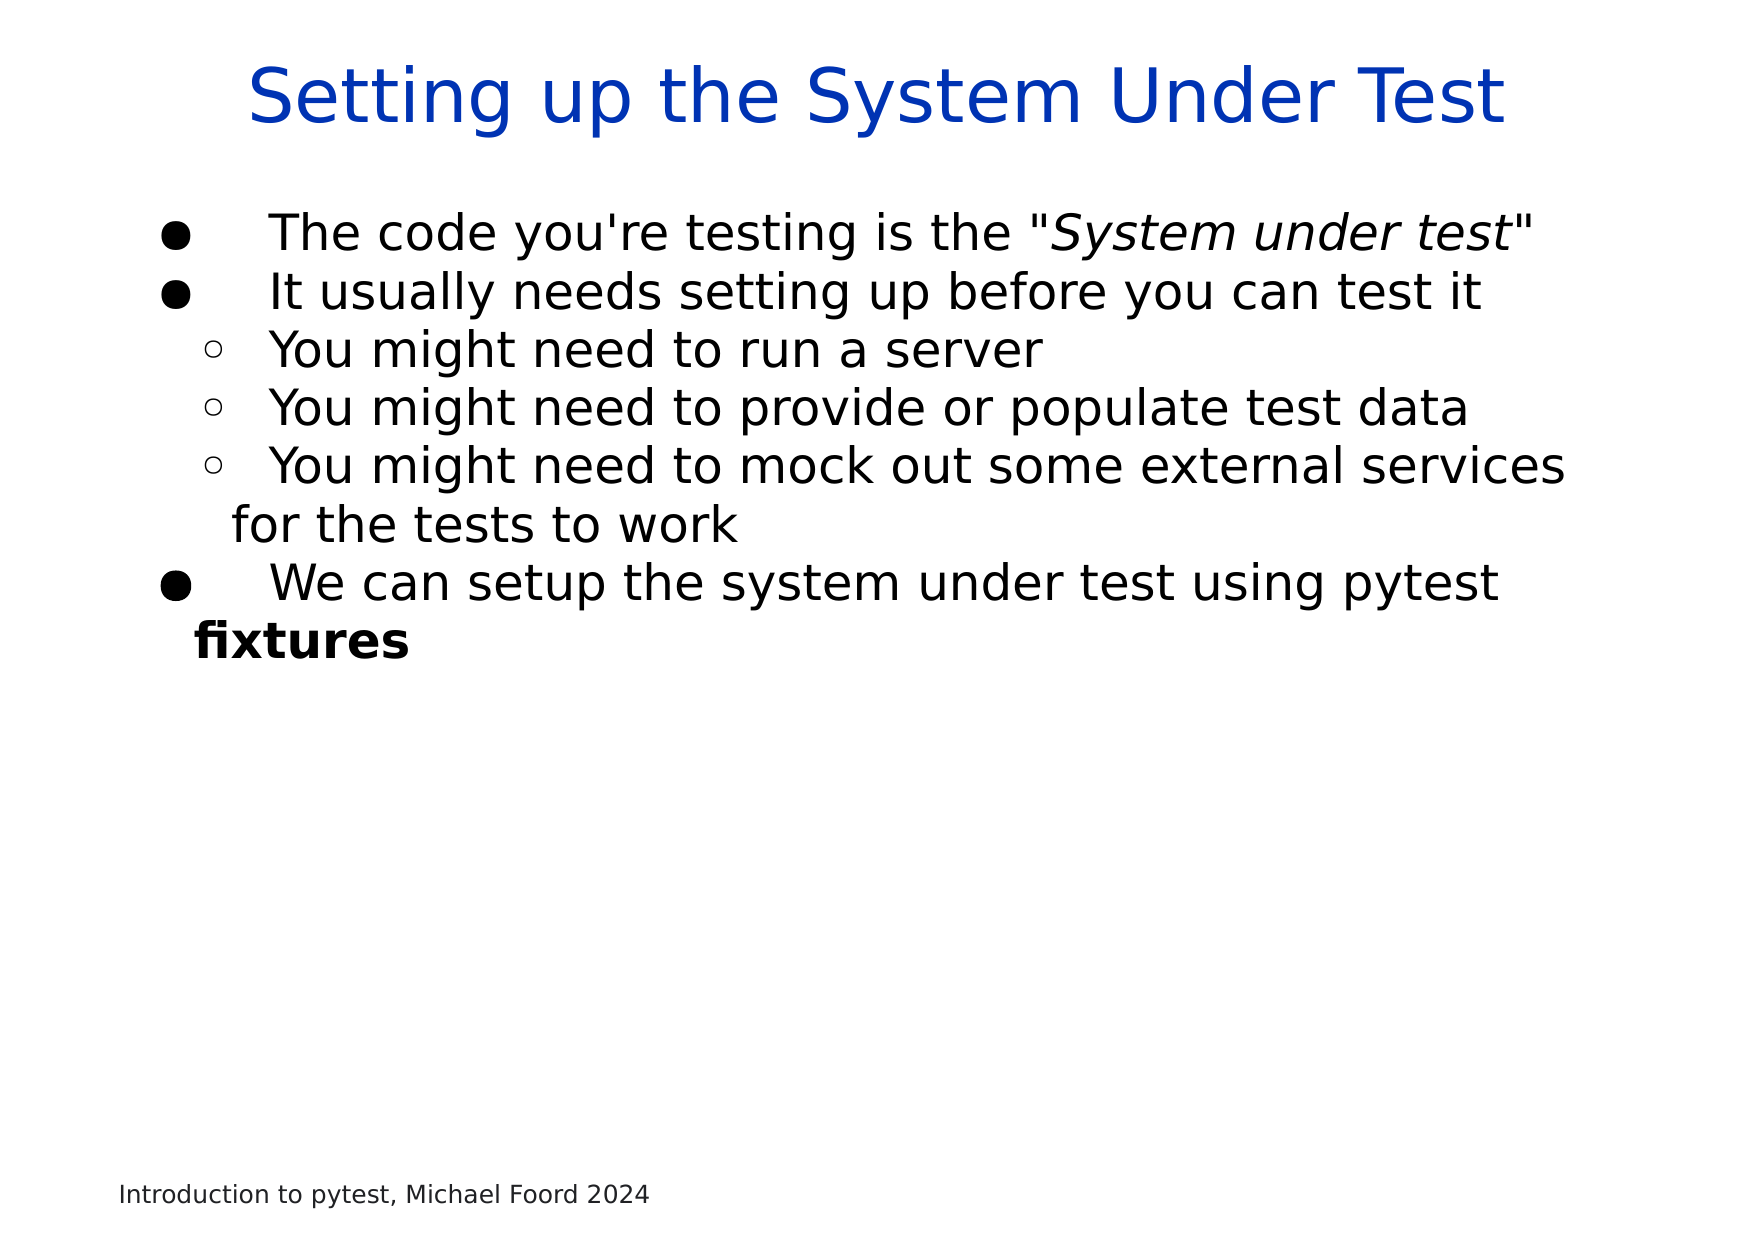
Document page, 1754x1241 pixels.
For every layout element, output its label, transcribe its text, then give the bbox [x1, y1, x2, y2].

text Setting up the System Under Test [118, 53, 1636, 140]
list You might need to run a server [193, 321, 1636, 379]
list It usually needs setting up before you can test it [156, 263, 1636, 321]
list You might need to mock out some external services for the tests to work [193, 437, 1636, 554]
list We can setup the system under test using pytest fixtures [156, 554, 1636, 670]
list The code you're testing is the "System under test" [156, 204, 1636, 263]
list You might need to provide or populate test data [193, 379, 1636, 437]
